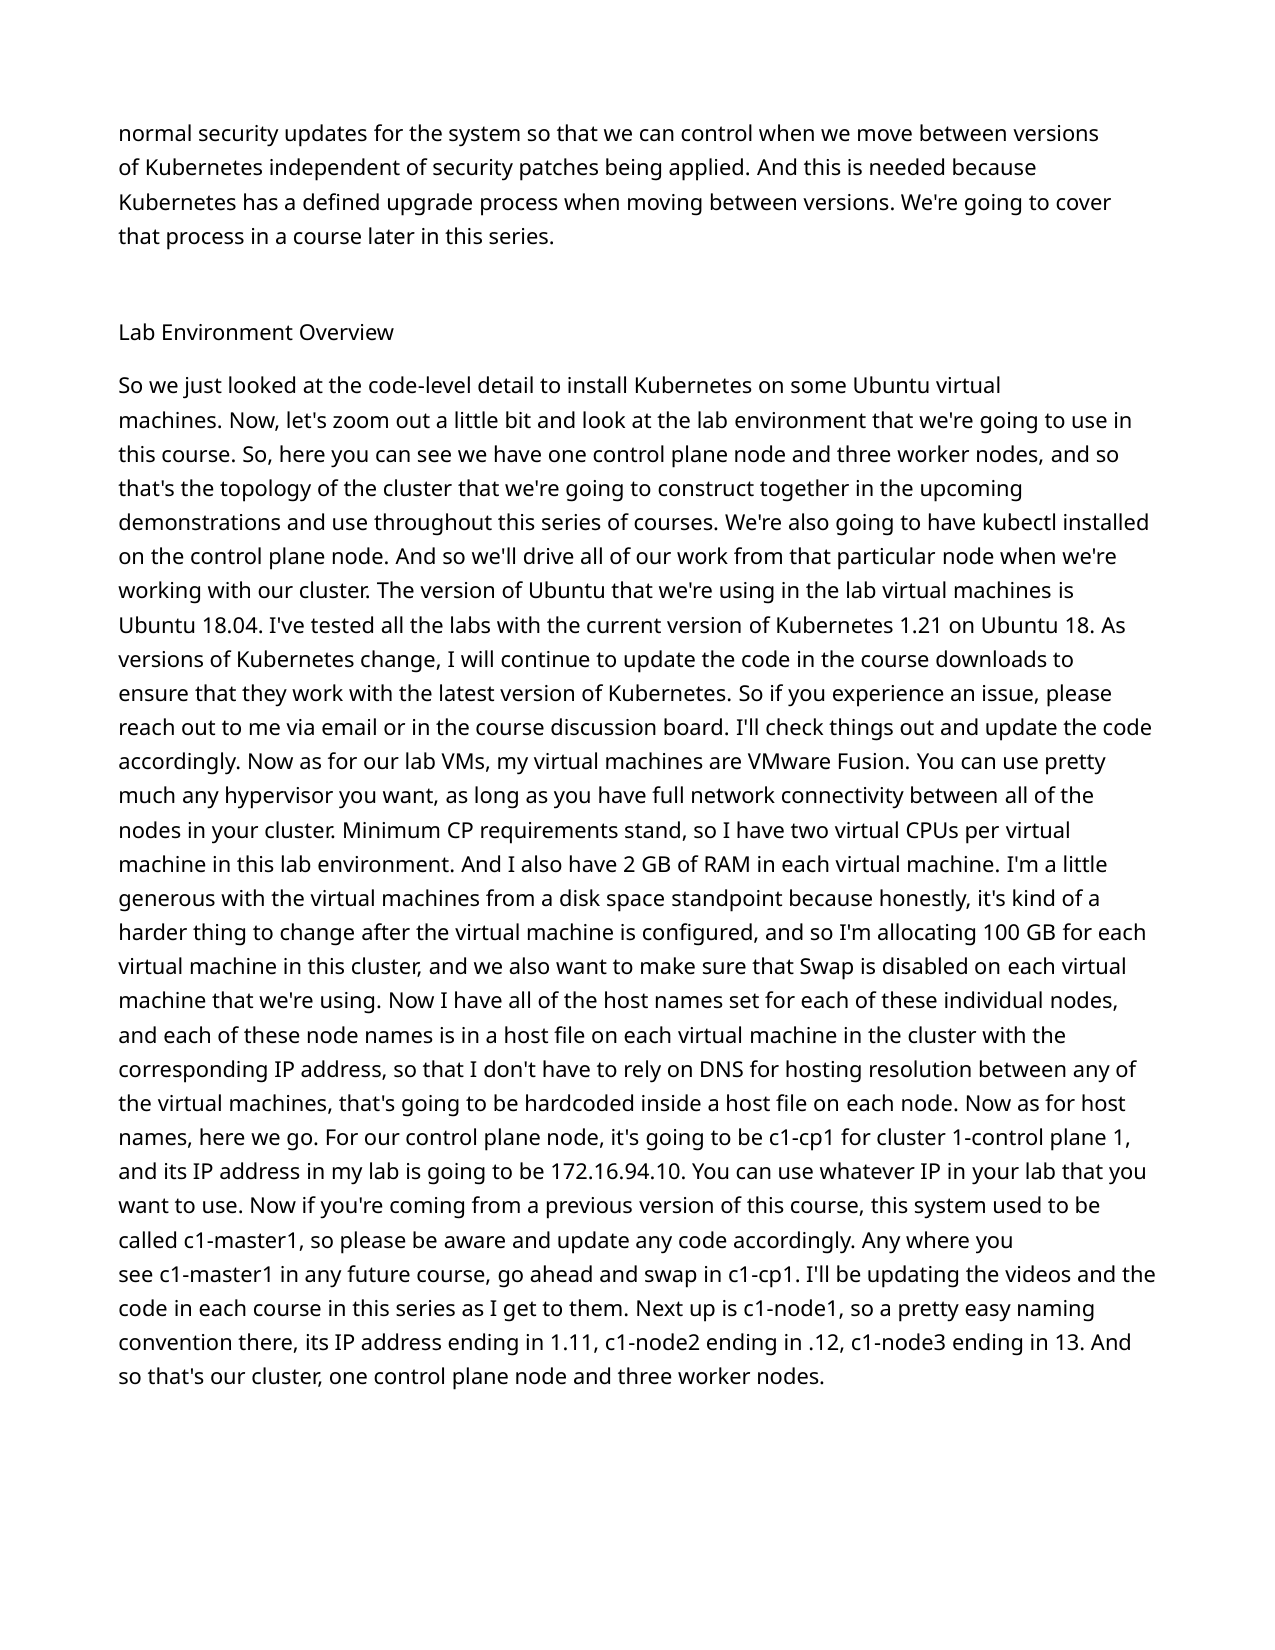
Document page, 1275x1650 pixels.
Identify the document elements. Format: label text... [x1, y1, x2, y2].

subtitle Lab Environment Overview [118, 317, 1157, 347]
text So we just looked at the code‑level detail to install Kubernetes on some Ubuntu virtual machines. Now, let's zoom out a little bit and look at the lab environment that we're going to use in this course. So, here you can see we have one control plane node and three worker nodes, and so that's the topology of the cluster that we're going to construct together in the upcoming demonstrations and use throughout this series of courses. We're also going to have kubectl installed on the control plane node. And so we'll drive all of our work from that particular node when we're working with our cluster. The version of Ubuntu that we're using in the lab virtual machines is Ubuntu 18.04. I've tested all the labs with the current version of Kubernetes 1.21 on Ubuntu 18. As versions of Kubernetes change, I will continue to update the code in the course downloads to ensure that they work with the latest version of Kubernetes. So if you experience an issue, please reach out to me via email or in the course discussion board. I'll check things out and update the code accordingly. Now as for our lab VMs, my virtual machines are VMware Fusion. You can use pretty much any hypervisor you want, as long as you have full network connectivity between all of the nodes in your cluster. Minimum CP requirements stand, so I have two virtual CPUs per virtual machine in this lab environment. And I also have 2 GB of RAM in each virtual machine. I'm a little generous with the virtual machines from a disk space standpoint because honestly, it's kind of a harder thing to change after the virtual machine is configured, and so I'm allocating 100 GB for each virtual machine in this cluster, and we also want to make sure that Swap is disabled on each virtual machine that we're using. Now I have all of the host names set for each of these individual nodes, and each of these node names is in a host file on each virtual machine in the cluster with the corresponding IP address, so that I don't have to rely on DNS for hosting resolution between any of the virtual machines, that's going to be hardcoded inside a host file on each node. Now as for host names, here we go. For our control plane node, it's going to be c1‑cp1 for cluster 1‑control plane 1, and its IP address in my lab is going to be 172.16.94.10. You can use whatever IP in your lab that you want to use. Now if you're coming from a previous version of this course, this system used to be called c1‑master1, so please be aware and update any code accordingly. Any where you see c1‑master1 in any future course, go ahead and swap in c1‑cp1. I'll be updating the videos and the code in each course in this series as I get to them. Next up is c1‑node1, so a pretty easy naming convention there, its IP address ending in 1.11, c1‑node2 ending in .12, c1‑node3 ending in 13. And so that's our cluster, one control plane node and three worker nodes. [118, 371, 1157, 1391]
text normal security updates for the system so that we can control when we move between versions of Kubernetes independent of security patches being applied. And this is needed because Kubernetes has a defined upgrade process when moving between versions. We're going to cover that process in a course later in this series. [118, 118, 1157, 250]
